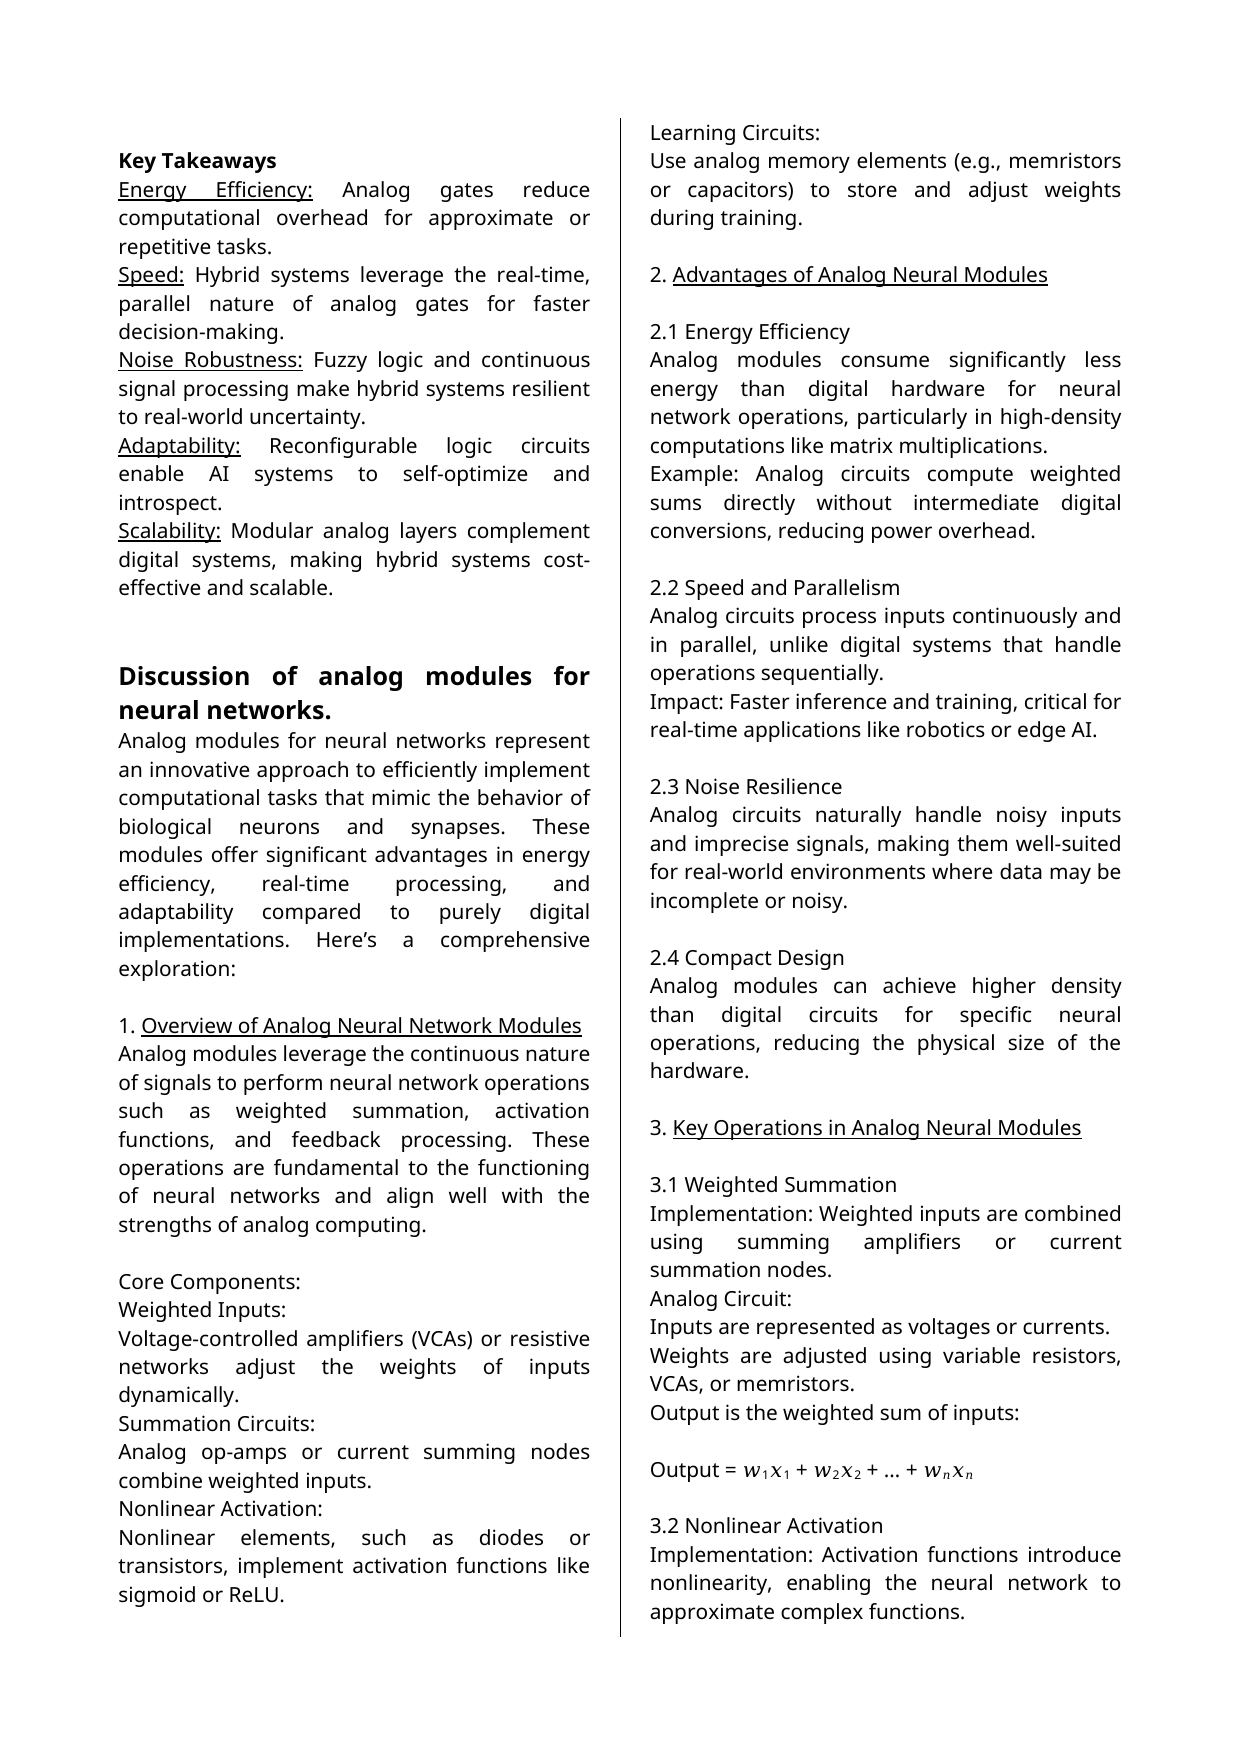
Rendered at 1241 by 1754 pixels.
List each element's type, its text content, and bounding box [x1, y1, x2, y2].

text Speed: Hybrid systems leverage the real-time, parallel nature of analog gates for faster decision-making. [118, 260, 591, 346]
text 3. Key Operations in Analog Neural Modules [649, 1113, 1122, 1142]
text Analog circuits naturally handle noisy inputs and imprecise signals, making them well-suited for real-world environments where data may be incomplete or noisy. [649, 801, 1122, 914]
text Analog modules for neural networks represent an innovative approach to efficiently implement computational tasks that mimic the behavior of biological neurons and synapses. These modules offer significant advantages in energy efficiency, real-time processing, and adaptability compared to purely digital implementations. Here’s a comprehensive exploration: [118, 727, 591, 982]
text Noise Robustness: Fuzzy logic and continuous signal processing make hybrid systems resilient to real-world uncertainty. [118, 346, 591, 431]
text Impact: Faster inference and training, critical for real-time applications like robotics or edge AI. [649, 687, 1122, 744]
text Use analog memory elements (e.g., memristors or capacitors) to store and adjust weights during training. [649, 147, 1122, 232]
text Analog Circuit: [649, 1284, 1122, 1312]
text Output is the weighted sum of inputs: [649, 1398, 1122, 1426]
text Analog modules can achieve higher density than digital circuits for specific neural operations, reducing the physical size of the hardware. [649, 971, 1122, 1085]
text Inputs are represented as voltages or currents. [649, 1312, 1122, 1341]
text Analog modules consume significantly less energy than digital hardware for neural network operations, particularly in high-density computations like matrix multiplications. [649, 346, 1122, 459]
text 2.2 Speed and Parallelism [649, 573, 1122, 602]
text Energy Efficiency: Analog gates reduce computational overhead for approximate or repetitive tasks. [118, 175, 591, 260]
text 1. Overview of Analog Neural Network Modules [118, 1011, 591, 1039]
text 2. Advantages of Analog Neural Modules [649, 260, 1122, 289]
text Weights are adjusted using variable resistors, VCAs, or memristors. [649, 1341, 1122, 1398]
text Voltage-controlled amplifiers (VCAs) or resistive networks adjust the weights of inputs dynamically. [118, 1324, 591, 1409]
text Scalability: Modular analog layers complement digital systems, making hybrid systems cost-effective and scalable. [118, 516, 591, 602]
text Learning Circuits: [649, 118, 1122, 147]
text Discussion of analog modules for neural networks. [118, 658, 591, 727]
text Implementation: Activation functions introduce nonlinearity, enabling the neural network to approximate complex functions. [649, 1540, 1122, 1625]
text ​ [649, 1483, 1122, 1512]
text Weighted Inputs: [118, 1295, 591, 1324]
text Summation Circuits: [118, 1409, 591, 1437]
text 2.1 Energy Efficiency [649, 317, 1122, 346]
text Analog op-amps or current summing nodes combine weighted inputs. [118, 1437, 591, 1494]
text Nonlinear Activation: [118, 1494, 591, 1523]
text Implementation: Weighted inputs are combined using summing amplifiers or current summation nodes. [649, 1199, 1122, 1284]
text 2.3 Noise Resilience [649, 772, 1122, 801]
text 2.4 Compact Design [649, 943, 1122, 971]
text 3.1 Weighted Summation [649, 1170, 1122, 1199]
text Analog modules leverage the continuous nature of signals to perform neural network operations such as weighted summation, activation functions, and feedback processing. These operations are fundamental to the functioning of neural networks and align well with the strengths of analog computing. [118, 1039, 591, 1238]
text 3.2 Nonlinear Activation [649, 1512, 1122, 1540]
text Key Takeaways [118, 147, 591, 175]
text Nonlinear elements, such as diodes or transistors, implement activation functions like sigmoid or ReLU. [118, 1523, 591, 1608]
text Example: Analog circuits compute weighted sums directly without intermediate digital conversions, reducing power overhead. [649, 459, 1122, 545]
text Core Components: [118, 1267, 591, 1295]
text Adaptability: Reconfigurable logic circuits enable AI systems to self-optimize and introspect. [118, 431, 591, 516]
text Analog circuits process inputs continuously and in parallel, unlike digital systems that handle operations sequentially. [649, 602, 1122, 687]
text Output = 𝑤1𝑥1 + 𝑤2𝑥2 + … + 𝑤𝑛𝑥𝑛 [649, 1455, 1122, 1483]
